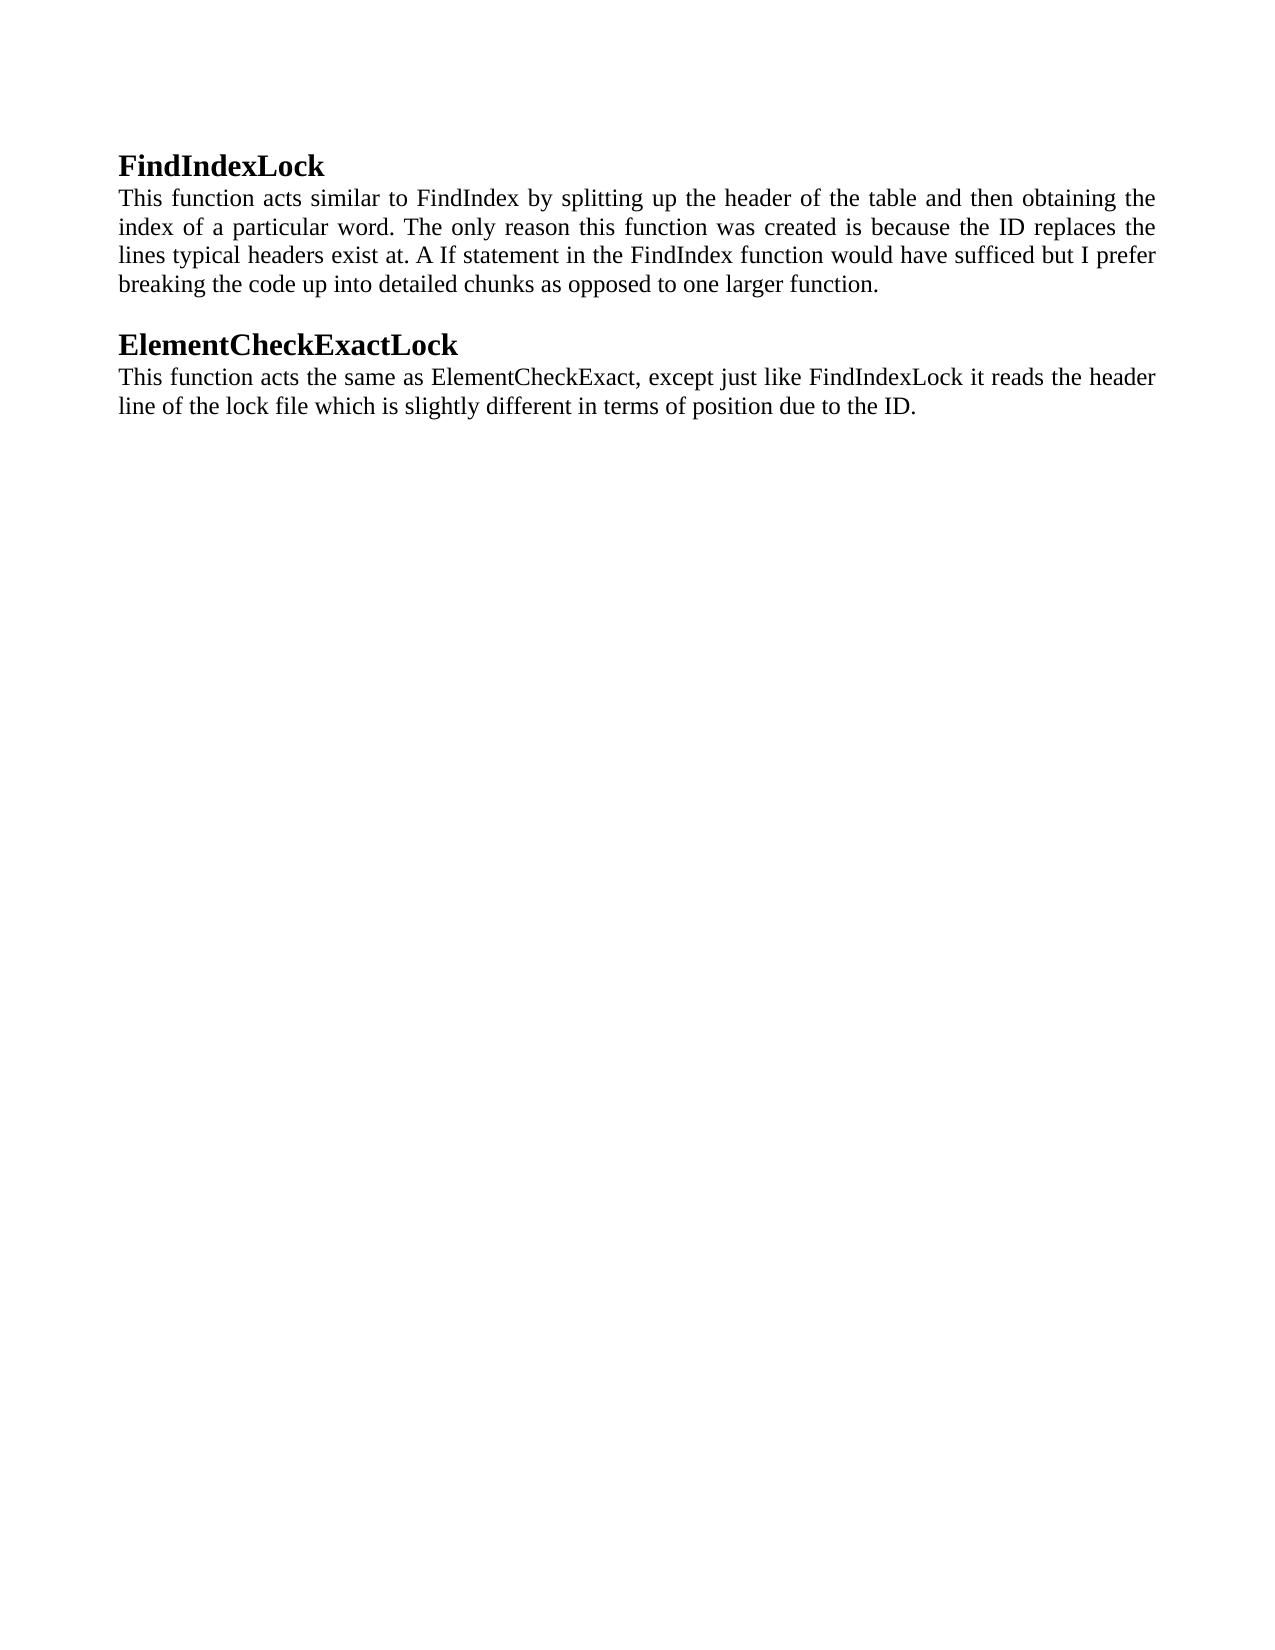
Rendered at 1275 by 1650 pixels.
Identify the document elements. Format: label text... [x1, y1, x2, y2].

text ElementCheckExactLock [118, 327, 1157, 362]
text This function acts similar to FindIndex by splitting up the header of the table and then obtaining the index of a particular word. The only reason this function was created is because the ID replaces the lines typical headers exist at. A If statement in the FindIndex function would have sufficed but I prefer breaking the code up into detailed chunks as opposed to one larger function. [118, 183, 1157, 298]
text FindIndexLock [118, 147, 1157, 183]
text This function acts the same as ElementCheckExact, except just like FindIndexLock it reads the header line of the lock file which is slightly different in terms of position due to the ID. [118, 362, 1157, 420]
